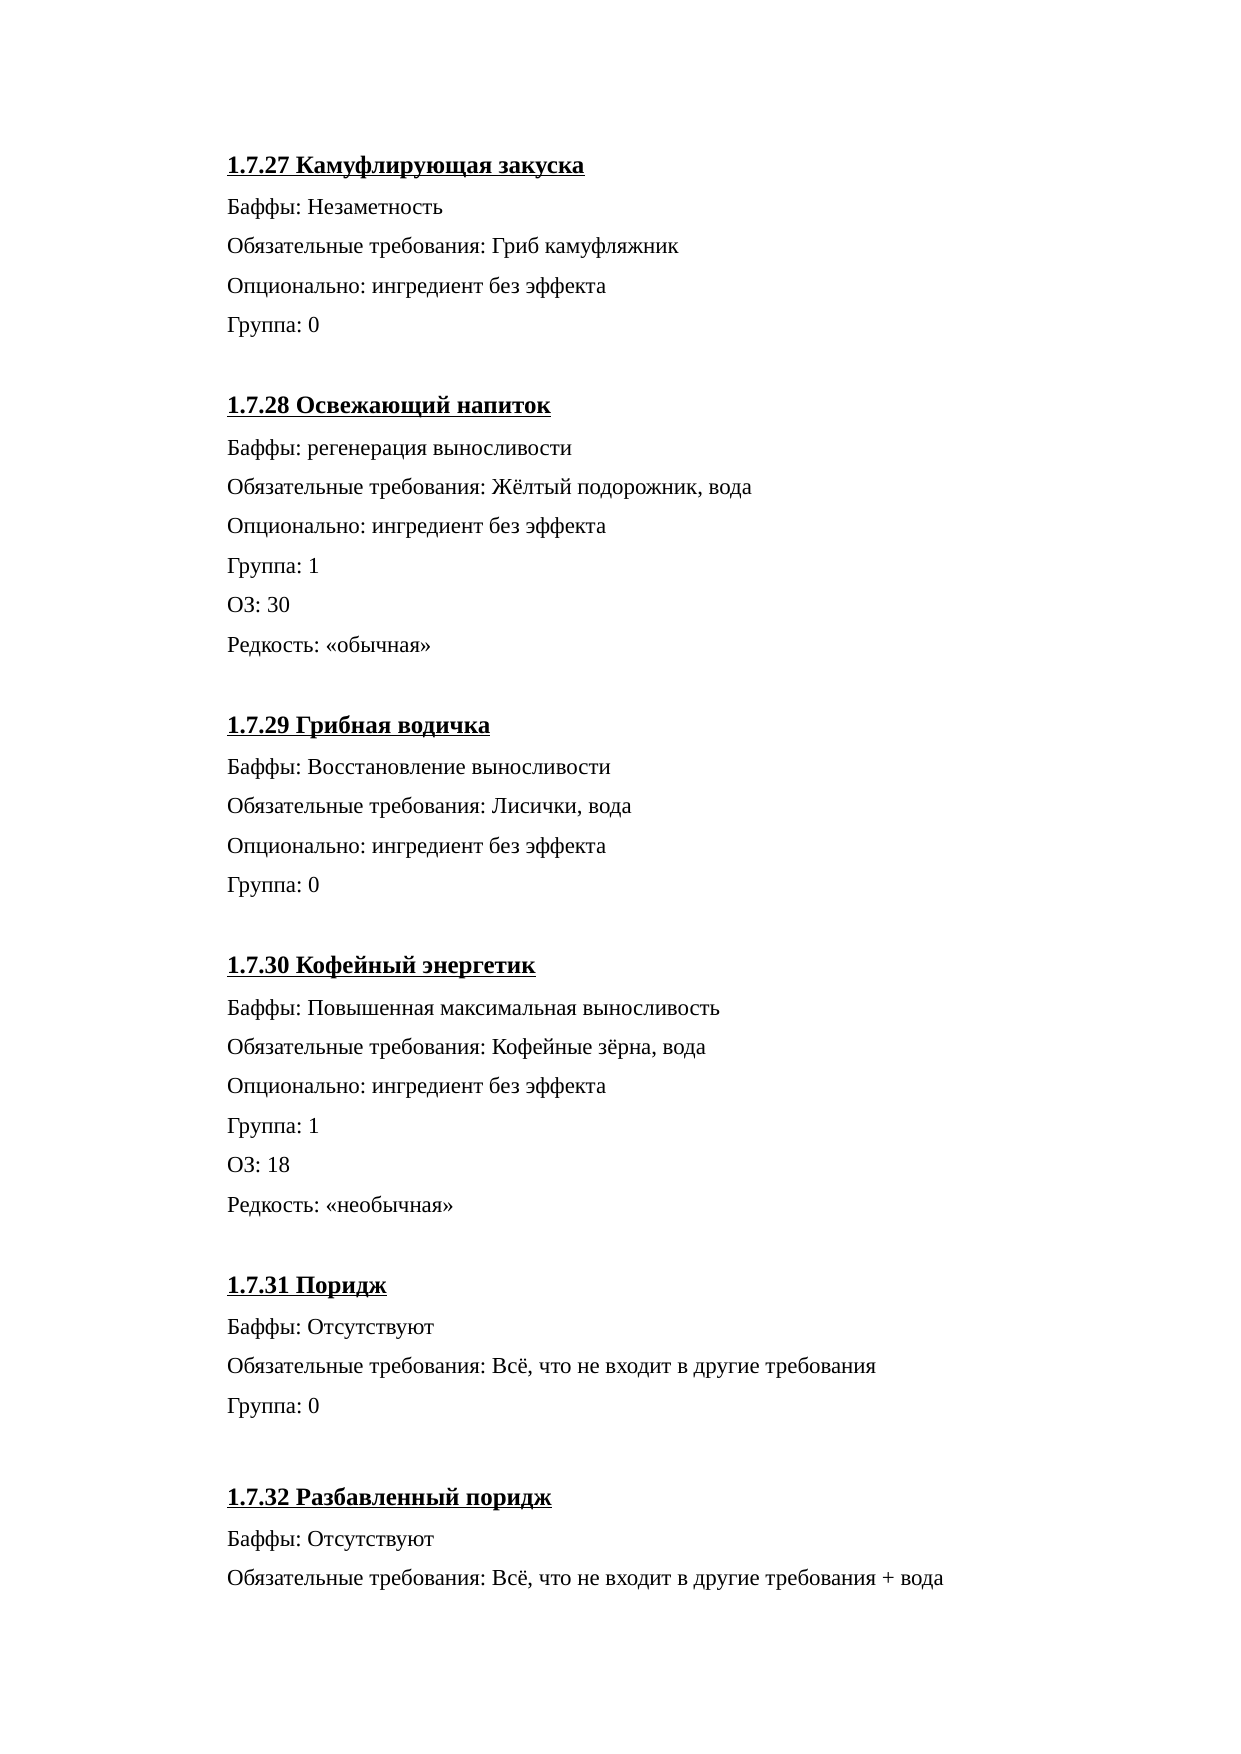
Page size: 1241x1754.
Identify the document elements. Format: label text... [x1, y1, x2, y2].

text 1.7.31 Поридж [150, 1270, 1090, 1299]
text 1.7.29 Грибная водичка [150, 710, 1090, 739]
text Баффы: Незаметность [150, 193, 1090, 219]
text 1.7.32 Разбавленный поридж [150, 1482, 1090, 1511]
text Редкость: «обычная» [150, 631, 1090, 657]
text Обязательные требования: Жёлтый подорожник, вода [150, 473, 1090, 499]
text ОЗ: 18 [150, 1152, 1090, 1178]
text Обязательные требования: Всё, что не входит в другие требования + вода [150, 1564, 1090, 1591]
text Баффы: Отсутствуют [150, 1313, 1090, 1339]
text Редкость: «необычная» [150, 1191, 1090, 1217]
text Баффы: регенерация выносливости [150, 434, 1090, 460]
text Баффы: Отсутствуют [150, 1525, 1090, 1551]
text Группа: 1 [150, 1112, 1090, 1138]
text 1.7.30 Кофейный энергетик [150, 951, 1090, 979]
text Опционально: ингредиент без эффекта [150, 832, 1090, 858]
text Обязательные требования: Гриб камуфляжник [150, 233, 1090, 259]
text Группа: 1 [150, 552, 1090, 578]
text Баффы: Восстановление выносливости [150, 753, 1090, 779]
text Опционально: ингредиент без эффекта [150, 272, 1090, 298]
text Группа: 0 [150, 872, 1090, 898]
text ОЗ: 30 [150, 592, 1090, 618]
text Опционально: ингредиент без эффекта [150, 1073, 1090, 1099]
text 1.7.27 Камуфлирующая закуска [150, 150, 1090, 179]
text Баффы: Повышенная максимальная выносливость [150, 994, 1090, 1020]
text Опционально: ингредиент без эффекта [150, 513, 1090, 539]
text Обязательные требования: Всё, что не входит в другие требования [150, 1353, 1090, 1379]
text Группа: 0 [150, 312, 1090, 338]
text Обязательные требования: Кофейные зёрна, вода [150, 1033, 1090, 1059]
text 1.7.28 Освежающий напиток [150, 391, 1090, 419]
text Обязательные требования: Лисички, вода [150, 793, 1090, 819]
text Группа: 0 [150, 1392, 1090, 1418]
